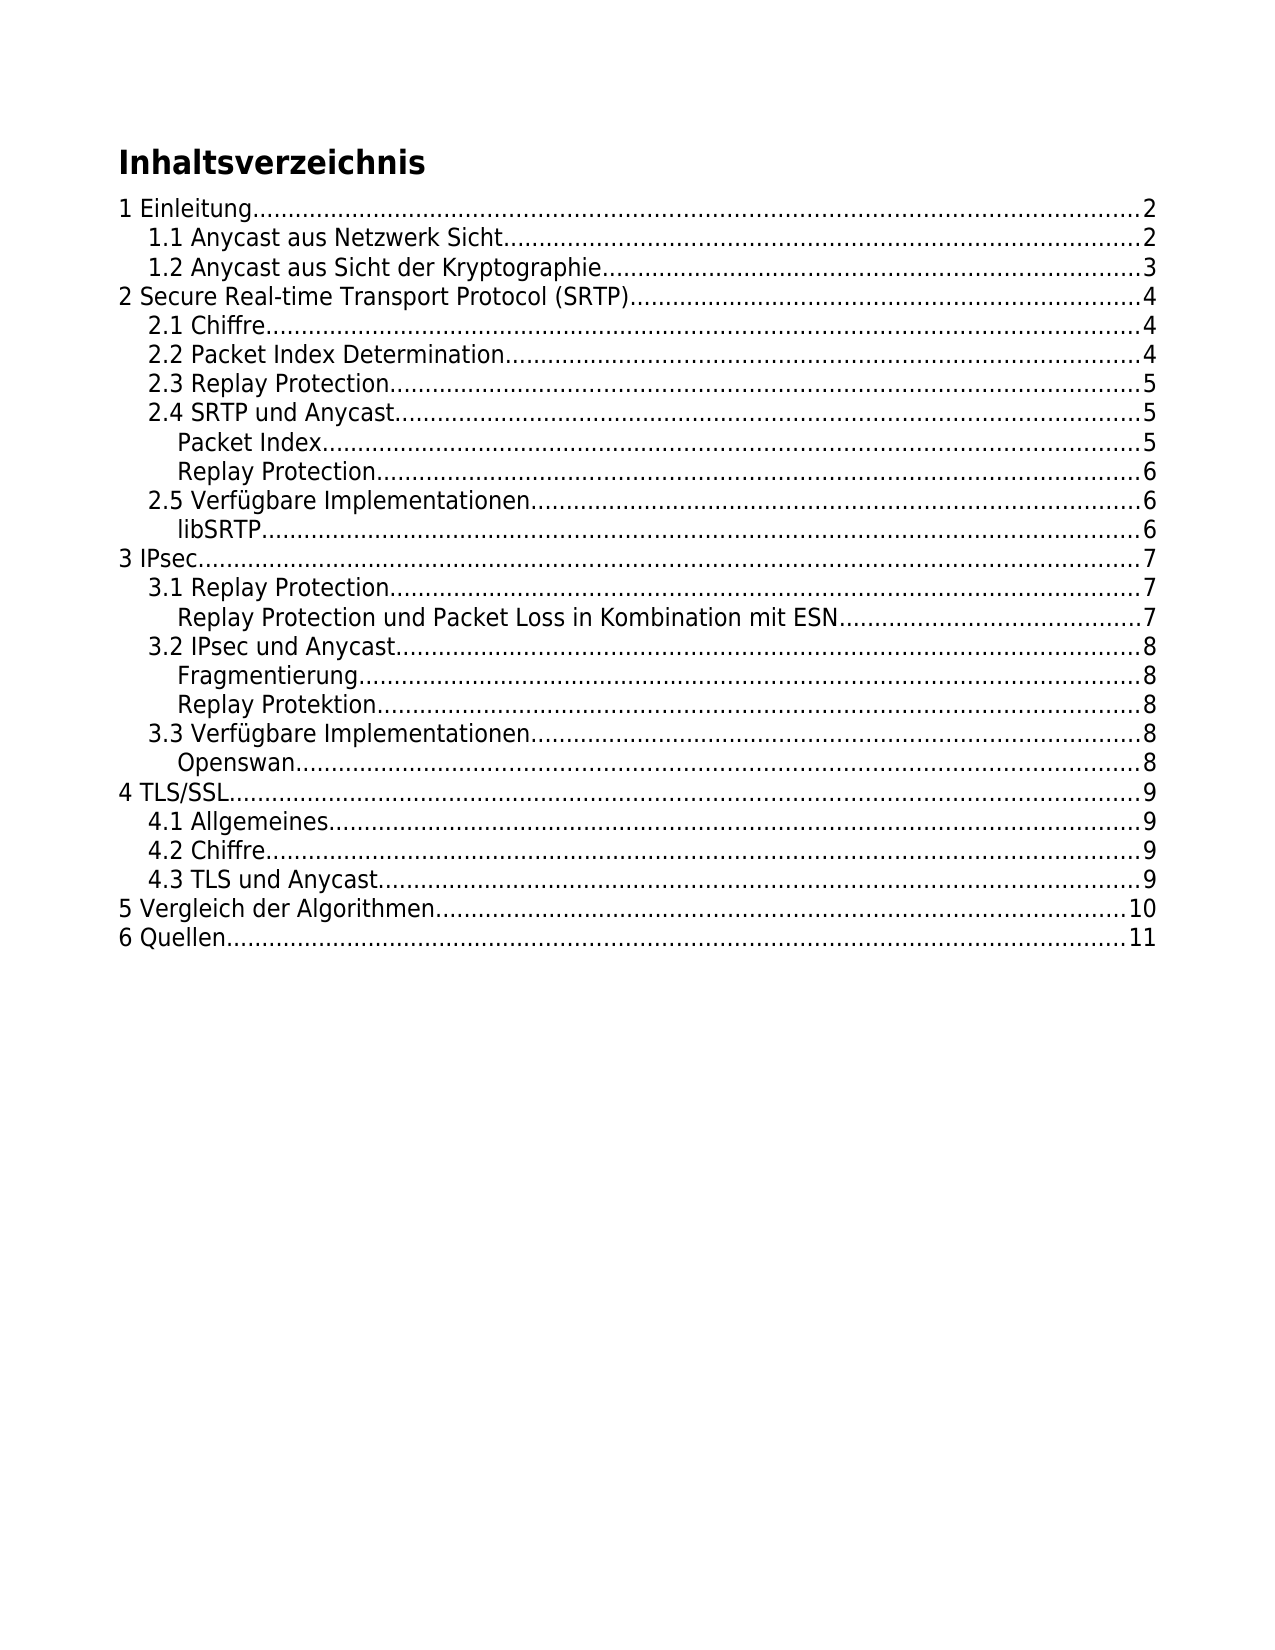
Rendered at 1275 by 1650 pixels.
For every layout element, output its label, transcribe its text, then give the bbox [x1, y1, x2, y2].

text Packet Index 5 [177, 428, 1157, 457]
text 1 Einleitung 2 [118, 194, 1157, 224]
text 5 Vergleich der Algorithmen 10 [118, 894, 1157, 924]
text 4.2 Chiffre 9 [148, 836, 1157, 865]
text 2.3 Replay Protection 5 [148, 369, 1157, 399]
text 4.3 TLS und Anycast 9 [148, 865, 1157, 894]
text 3 IPsec 7 [118, 544, 1157, 574]
text 6 Quellen 11 [118, 924, 1157, 953]
text 1.1 Anycast aus Netzwerk Sicht 2 [148, 224, 1157, 253]
text Replay Protection und Packet Loss in Kombination mit ESN 7 [177, 603, 1157, 632]
text Openswan 8 [177, 749, 1157, 778]
text 2 Secure Real-time Transport Protocol (SRTP) 4 [118, 282, 1157, 311]
text 3.3 Verfügbare Implementationen 8 [148, 719, 1157, 749]
text 2.1 Chiffre 4 [148, 311, 1157, 340]
text 3.1 Replay Protection 7 [148, 574, 1157, 603]
text 2.4 SRTP und Anycast 5 [148, 399, 1157, 428]
text Replay Protection 6 [177, 457, 1157, 486]
text 4 TLS/SSL 9 [118, 778, 1157, 807]
subtitle Inhaltsverzeichnis [118, 143, 1157, 182]
text 4.1 Allgemeines 9 [148, 807, 1157, 836]
text 3.2 IPsec und Anycast 8 [148, 632, 1157, 661]
text 2.5 Verfügbare Implementationen 6 [148, 486, 1157, 515]
text Replay Protektion 8 [177, 690, 1157, 719]
text Fragmentierung 8 [177, 661, 1157, 690]
text 1.2 Anycast aus Sicht der Kryptographie 3 [148, 253, 1157, 282]
text 2.2 Packet Index Determination 4 [148, 340, 1157, 369]
text libSRTP 6 [177, 515, 1157, 544]
